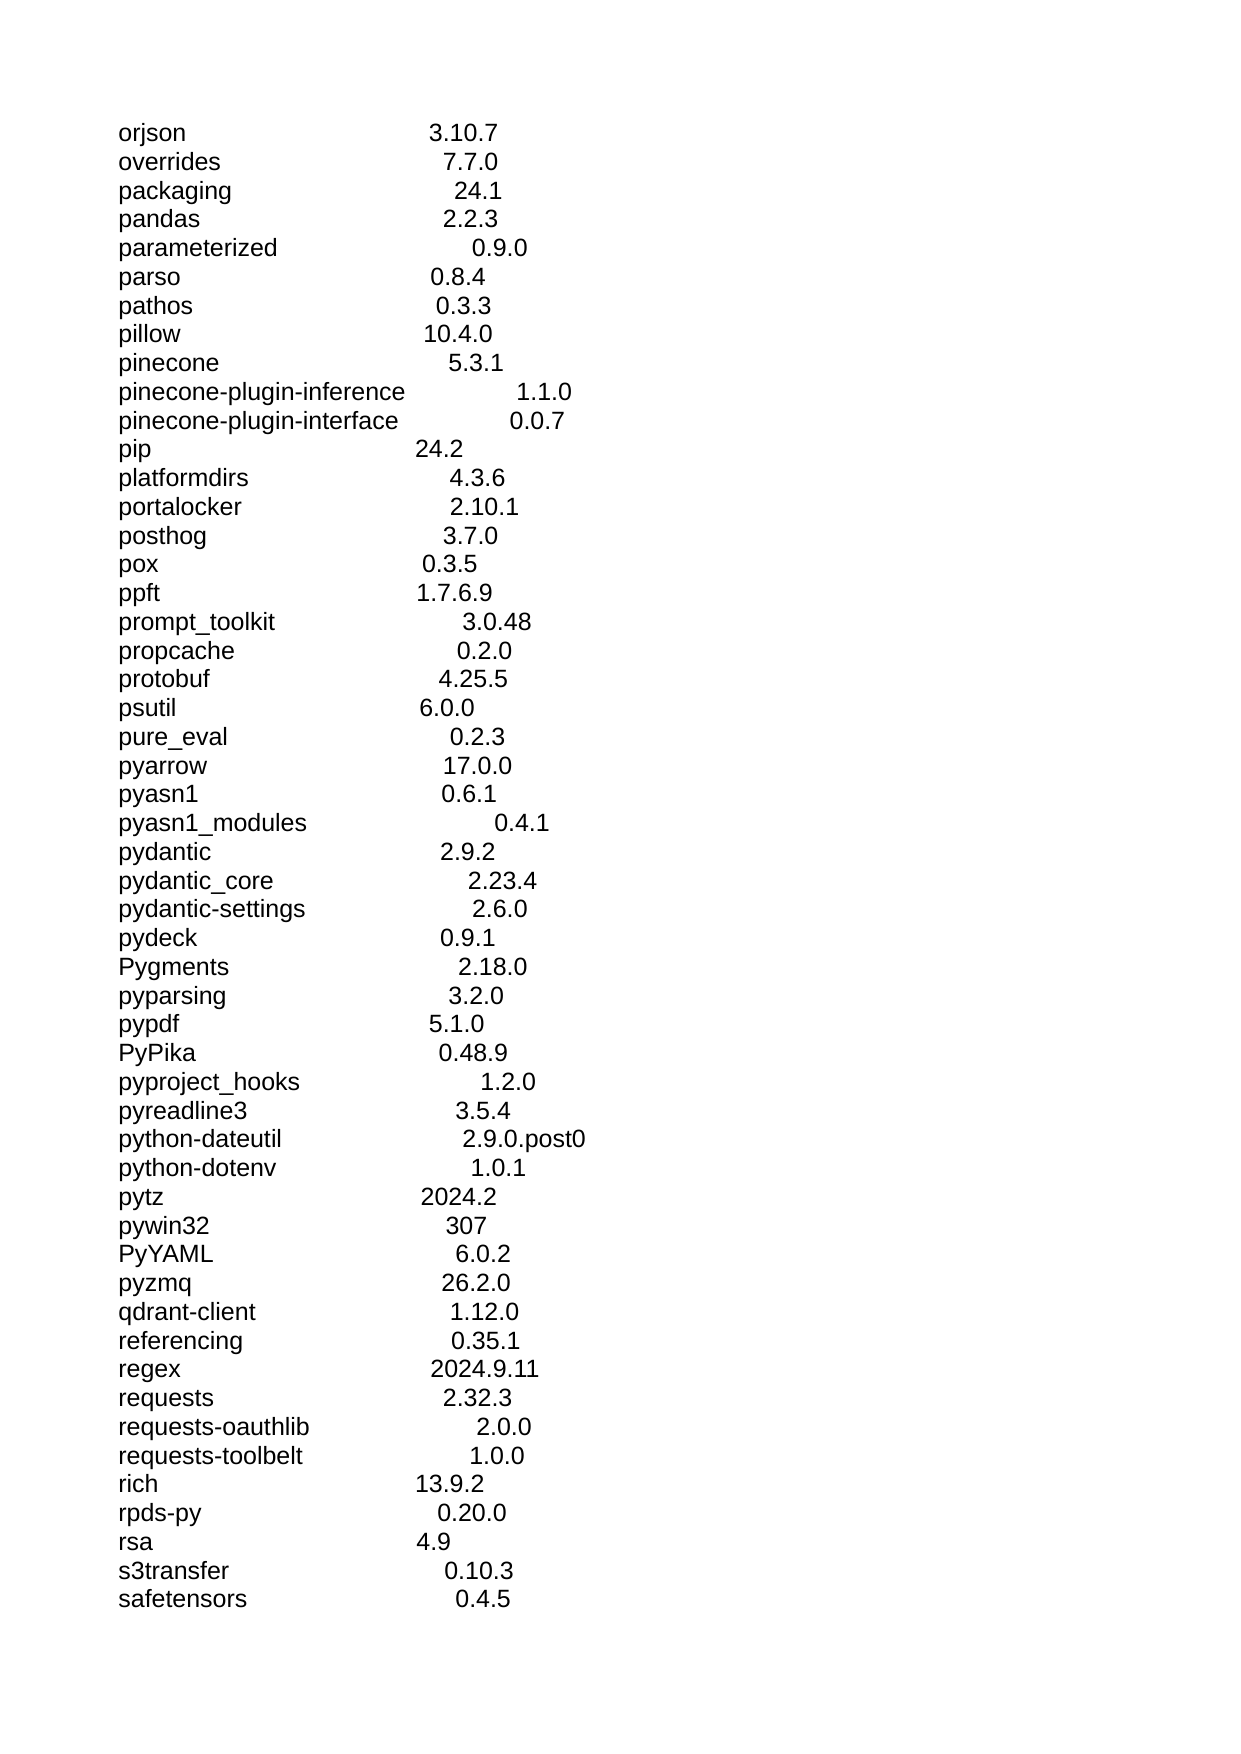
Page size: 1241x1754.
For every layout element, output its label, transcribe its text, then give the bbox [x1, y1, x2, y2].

text requests 2.32.3 [118, 1383, 1075, 1412]
text pinecone-plugin-inference 1.1.0 [118, 377, 1075, 406]
text pillow 10.4.0 [118, 319, 1075, 348]
text python-dateutil 2.9.0.post0 [118, 1124, 1075, 1153]
text rich 13.9.2 [118, 1469, 1075, 1498]
text psutil 6.0.0 [118, 693, 1075, 722]
text posthog 3.7.0 [118, 521, 1075, 549]
text pyreadline3 3.5.4 [118, 1096, 1075, 1124]
text pinecone-plugin-interface 0.0.7 [118, 406, 1075, 434]
text python-dotenv 1.0.1 [118, 1153, 1075, 1182]
text pure_eval 0.2.3 [118, 722, 1075, 751]
text rpds-py 0.20.0 [118, 1498, 1075, 1527]
text pydantic_core 2.23.4 [118, 866, 1075, 894]
text protobuf 4.25.5 [118, 664, 1075, 693]
text prompt_toolkit 3.0.48 [118, 607, 1075, 636]
text requests-oauthlib 2.0.0 [118, 1412, 1075, 1441]
text overrides 7.7.0 [118, 147, 1075, 176]
text pox 0.3.5 [118, 549, 1075, 578]
text packaging 24.1 [118, 176, 1075, 204]
text parso 0.8.4 [118, 262, 1075, 291]
text pydantic-settings 2.6.0 [118, 894, 1075, 923]
text referencing 0.35.1 [118, 1326, 1075, 1354]
text pydantic 2.9.2 [118, 837, 1075, 866]
text pypdf 5.1.0 [118, 1009, 1075, 1038]
text PyYAML 6.0.2 [118, 1239, 1075, 1268]
text s3transfer 0.10.3 [118, 1556, 1075, 1584]
text pyasn1_modules 0.4.1 [118, 808, 1075, 837]
text safetensors 0.4.5 [118, 1584, 1075, 1613]
text pyarrow 17.0.0 [118, 751, 1075, 779]
text pip 24.2 [118, 434, 1075, 463]
text pyasn1 0.6.1 [118, 779, 1075, 808]
text portalocker 2.10.1 [118, 492, 1075, 521]
text pandas 2.2.3 [118, 204, 1075, 233]
text platformdirs 4.3.6 [118, 463, 1075, 492]
text regex 2024.9.11 [118, 1354, 1075, 1383]
text pywin32 307 [118, 1211, 1075, 1239]
text pathos 0.3.3 [118, 291, 1075, 319]
text pinecone 5.3.1 [118, 348, 1075, 377]
text pyproject_hooks 1.2.0 [118, 1067, 1075, 1096]
text orjson 3.10.7 [118, 118, 1075, 147]
text rsa 4.9 [118, 1527, 1075, 1556]
text pyparsing 3.2.0 [118, 981, 1075, 1009]
text pyzmq 26.2.0 [118, 1268, 1075, 1297]
text PyPika 0.48.9 [118, 1038, 1075, 1067]
text parameterized 0.9.0 [118, 233, 1075, 262]
text pydeck 0.9.1 [118, 923, 1075, 952]
text propcache 0.2.0 [118, 636, 1075, 664]
text pytz 2024.2 [118, 1182, 1075, 1211]
text Pygments 2.18.0 [118, 952, 1075, 981]
text requests-toolbelt 1.0.0 [118, 1441, 1075, 1469]
text qdrant-client 1.12.0 [118, 1297, 1075, 1326]
text ppft 1.7.6.9 [118, 578, 1075, 607]
